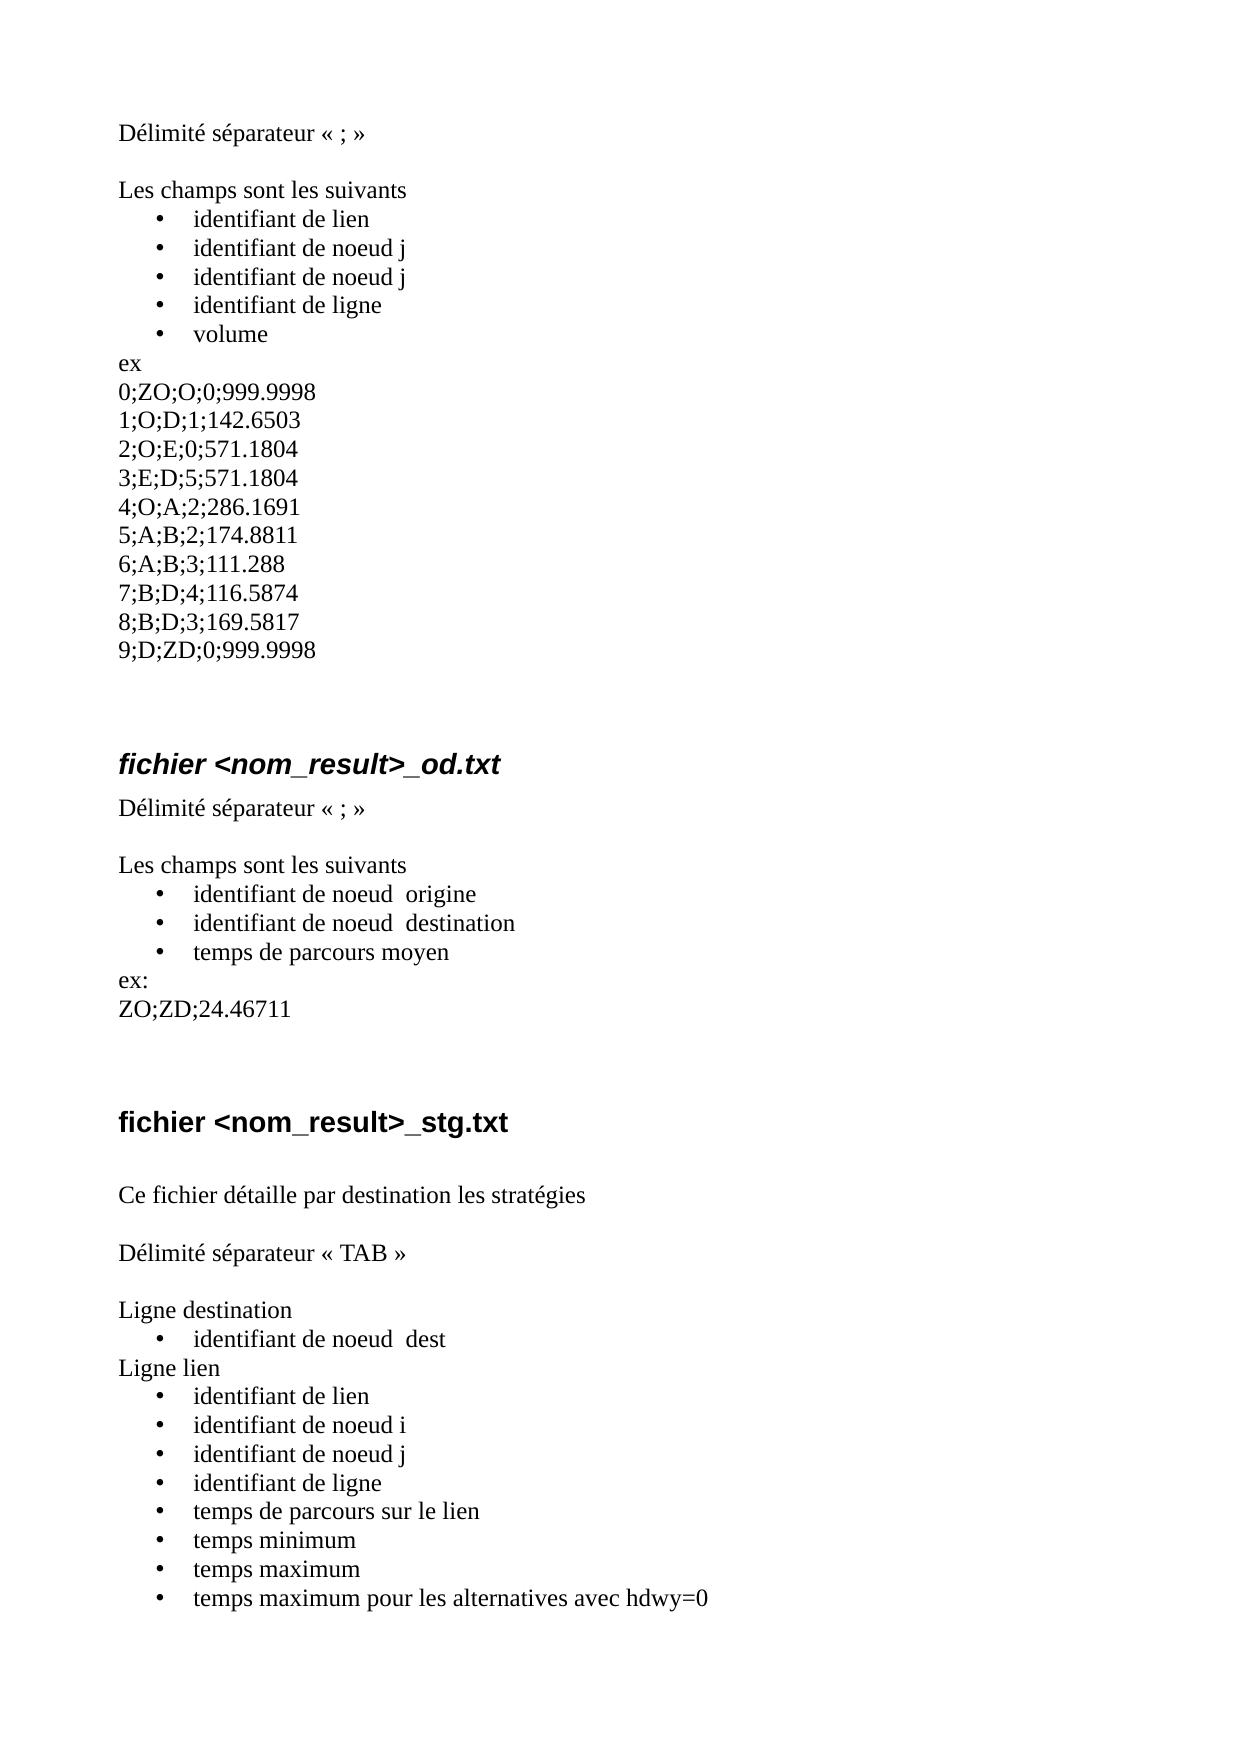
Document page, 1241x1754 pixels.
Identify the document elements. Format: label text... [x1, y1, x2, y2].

text 6;A;B;3;111.288 [118, 549, 1122, 578]
list temps maximum pour les alternatives avec hdwy=0 [156, 1583, 1122, 1611]
list identifiant de lien [156, 204, 1122, 233]
list identifiant de lien [156, 1381, 1122, 1410]
list identifiant de ligne [156, 291, 1122, 319]
list identifiant de noeud i [156, 1410, 1122, 1439]
text 4;O;A;2;286.1691 [118, 492, 1122, 521]
list identifiant de noeud j [156, 1439, 1122, 1468]
list identifiant de noeud j [156, 233, 1122, 262]
list temps de parcours sur le lien [156, 1496, 1122, 1525]
text 1;O;D;1;142.6503 [118, 406, 1122, 434]
text Délimité séparateur « ; » [118, 118, 1122, 147]
text Les champs sont les suivants [118, 850, 1122, 879]
text ex: [118, 965, 1122, 994]
text Ligne lien [118, 1353, 1122, 1381]
list temps de parcours moyen [156, 937, 1122, 965]
text Délimité séparateur « TAB » [118, 1238, 1122, 1266]
subtitle fichier <nom_result>_stg.txt [118, 1105, 1122, 1139]
list identifiant de noeud destination [156, 908, 1122, 937]
text 0;ZO;O;0;999.9998 [118, 377, 1122, 406]
list identifiant de noeud origine [156, 879, 1122, 908]
text Ligne destination [118, 1295, 1122, 1324]
list identifiant de noeud dest [156, 1324, 1122, 1353]
list identifiant de noeud j [156, 262, 1122, 291]
text ex [118, 348, 1122, 377]
list temps minimum [156, 1525, 1122, 1554]
text 9;D;ZD;0;999.9998 [118, 636, 1122, 664]
text Les champs sont les suivants [118, 176, 1122, 204]
text 3;E;D;5;571.1804 [118, 463, 1122, 492]
list identifiant de ligne [156, 1468, 1122, 1496]
text 5;A;B;2;174.8811 [118, 521, 1122, 549]
subtitle fichier <nom_result>_od.txt [118, 747, 1122, 780]
text 7;B;D;4;116.5874 [118, 578, 1122, 607]
list temps maximum [156, 1554, 1122, 1583]
text ZO;ZD;24.46711 [118, 994, 1122, 1023]
text 8;B;D;3;169.5817 [118, 607, 1122, 636]
text Délimité séparateur « ; » [118, 793, 1122, 822]
text Ce fichier détaille par destination les stratégies [118, 1180, 1122, 1209]
list volume [156, 319, 1122, 348]
text 2;O;E;0;571.1804 [118, 434, 1122, 463]
